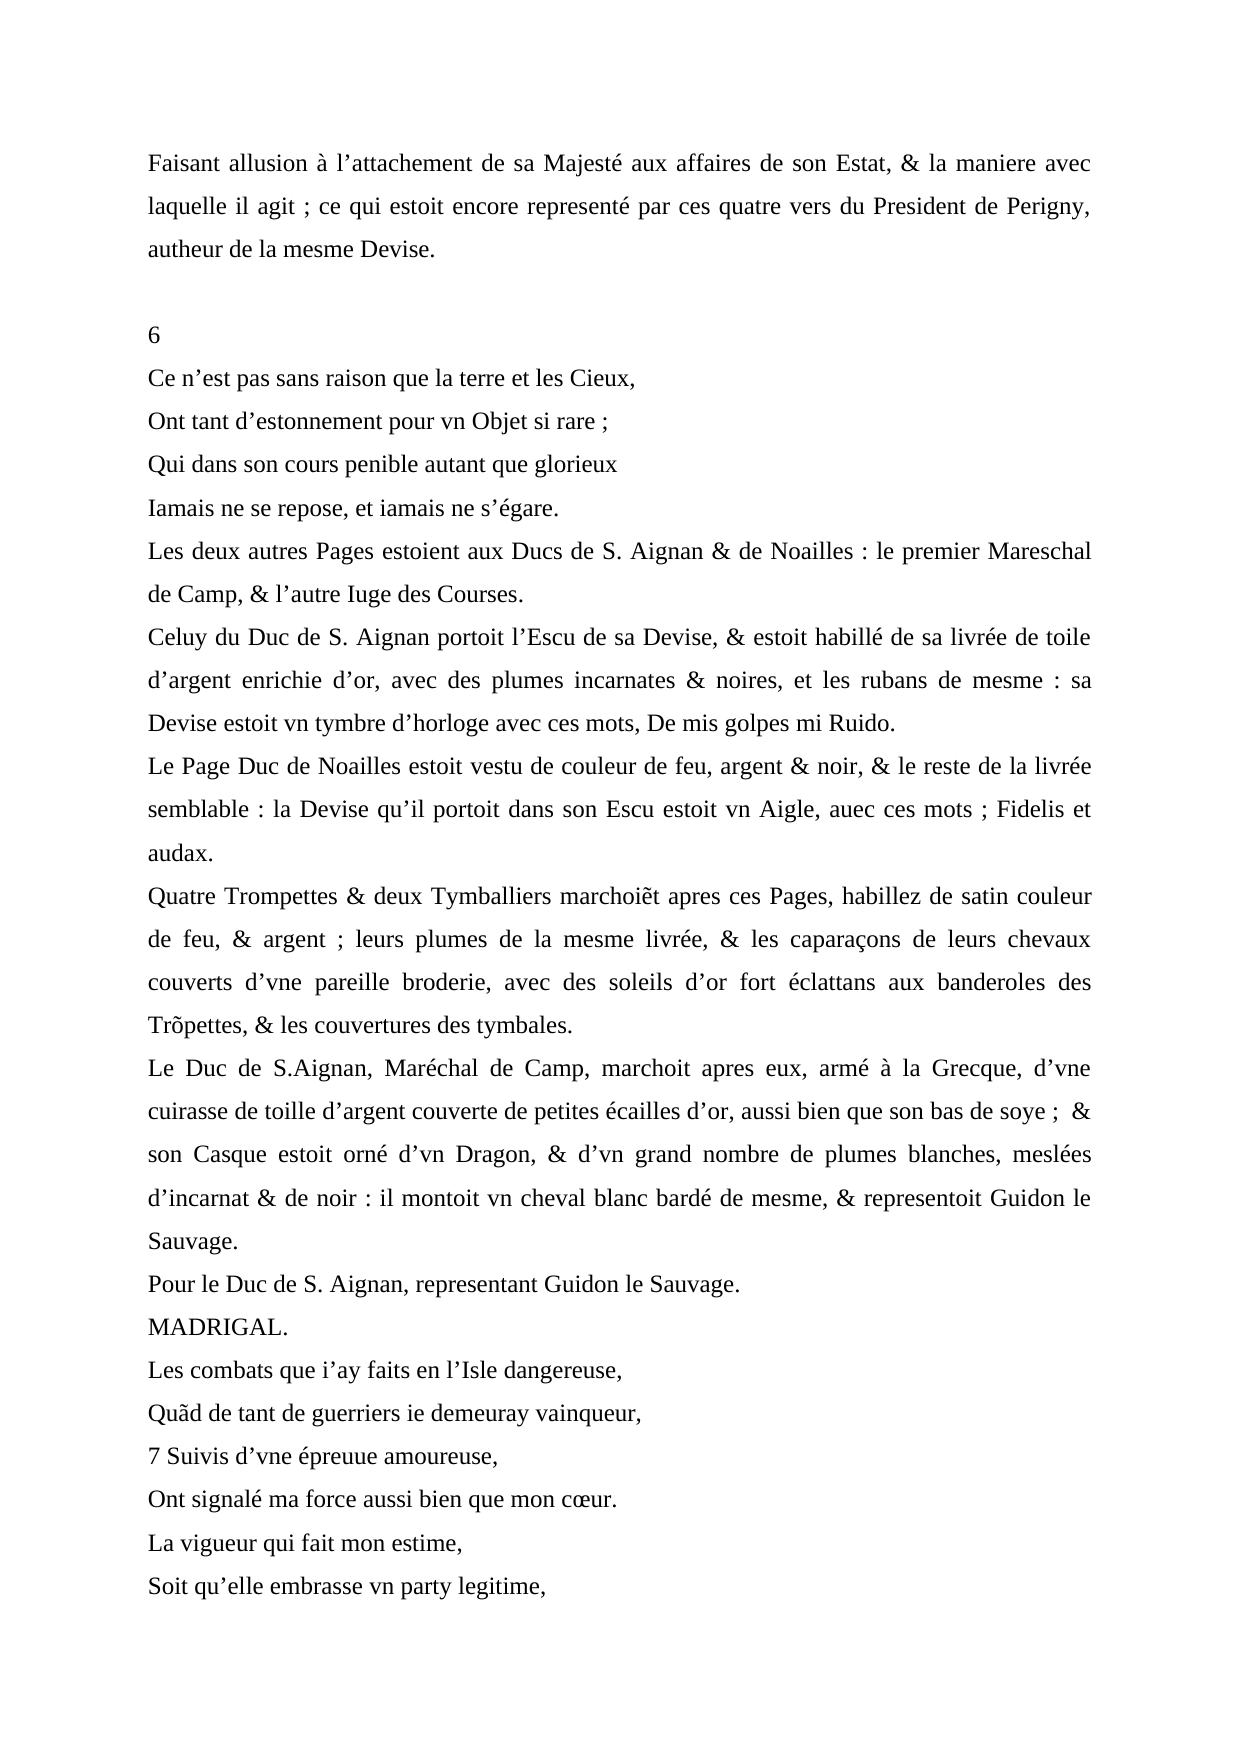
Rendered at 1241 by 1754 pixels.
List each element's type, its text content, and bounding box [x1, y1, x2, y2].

text Iamais ne se repose, et iamais ne s’égare. [148, 493, 1093, 521]
text Les deux autres Pages estoient aux Ducs de S. Aignan & de Noailles : le premier Mareschal de Camp, & l’autre Iuge des Courses. [148, 536, 1093, 608]
text Faisant allusion à l’attachement de sa Majesté aux affaires de son Estat, & la maniere avec laquelle il agit ; ce qui estoit encore representé par ces quatre vers du President de Perigny, autheur de la mesme Devise. [148, 148, 1093, 263]
text Quãd de tant de guerriers ie demeuray vainqueur, [148, 1398, 1093, 1427]
text Soit qu’elle embrasse vn party legitime, [148, 1571, 1093, 1599]
text Le Page Duc de Noailles estoit vestu de couleur de feu, argent & noir, & le reste de la livrée semblable : la Devise qu’il portoit dans son Escu estoit vn Aigle, auec ces mots ; Fidelis et audax. [148, 751, 1093, 866]
text Quatre Trompettes & deux Tymballiers marchoiẽt apres ces Pages, habillez de satin couleur de feu, & argent ; leurs plumes de la mesme livrée, & les caparaçons de leurs chevaux couverts d’vne pareille broderie, avec des soleils d’or fort éclattans aux banderoles des Trõpettes, & les couvertures des tymbales. [148, 881, 1093, 1039]
text La vigueur qui fait mon estime, [148, 1528, 1093, 1556]
text Ce n’est pas sans raison que la terre et les Cieux, [148, 363, 1093, 392]
text 7 Suivis d’vne épreuue amoureuse, [148, 1441, 1093, 1470]
text MADRIGAL. [148, 1312, 1093, 1341]
text Ont signalé ma force aussi bien que mon cœur. [148, 1484, 1093, 1513]
text Les combats que i’ay faits en l’Isle dangereuse, [148, 1355, 1093, 1384]
text Ont tant d’estonnement pour vn Objet si rare ; [148, 406, 1093, 435]
text Qui dans son cours penible autant que glorieux [148, 449, 1093, 478]
text Pour le Duc de S. Aignan, representant Guidon le Sauvage. [148, 1269, 1093, 1298]
text Le Duc de S.Aignan, Maréchal de Camp, marchoit apres eux, armé à la Grecque, d’vne cuirasse de toille d’argent couverte de petites écailles d’or, aussi bien que son bas de soye ; & son Casque estoit orné d’vn Dragon, & d’vn grand nombre de plumes blanches, meslées d’incarnat & de noir : il montoit vn cheval blanc bardé de mesme, & representoit Guidon le Sauvage. [148, 1053, 1093, 1254]
text 6 [148, 320, 1093, 349]
text Celuy du Duc de S. Aignan portoit l’Escu de sa Devise, & estoit habillé de sa livrée de toile d’argent enrichie d’or, avec des plumes incarnates & noires, et les rubans de mesme : sa Devise estoit vn tymbre d’horloge avec ces mots, De mis golpes mi Ruido. [148, 622, 1093, 737]
